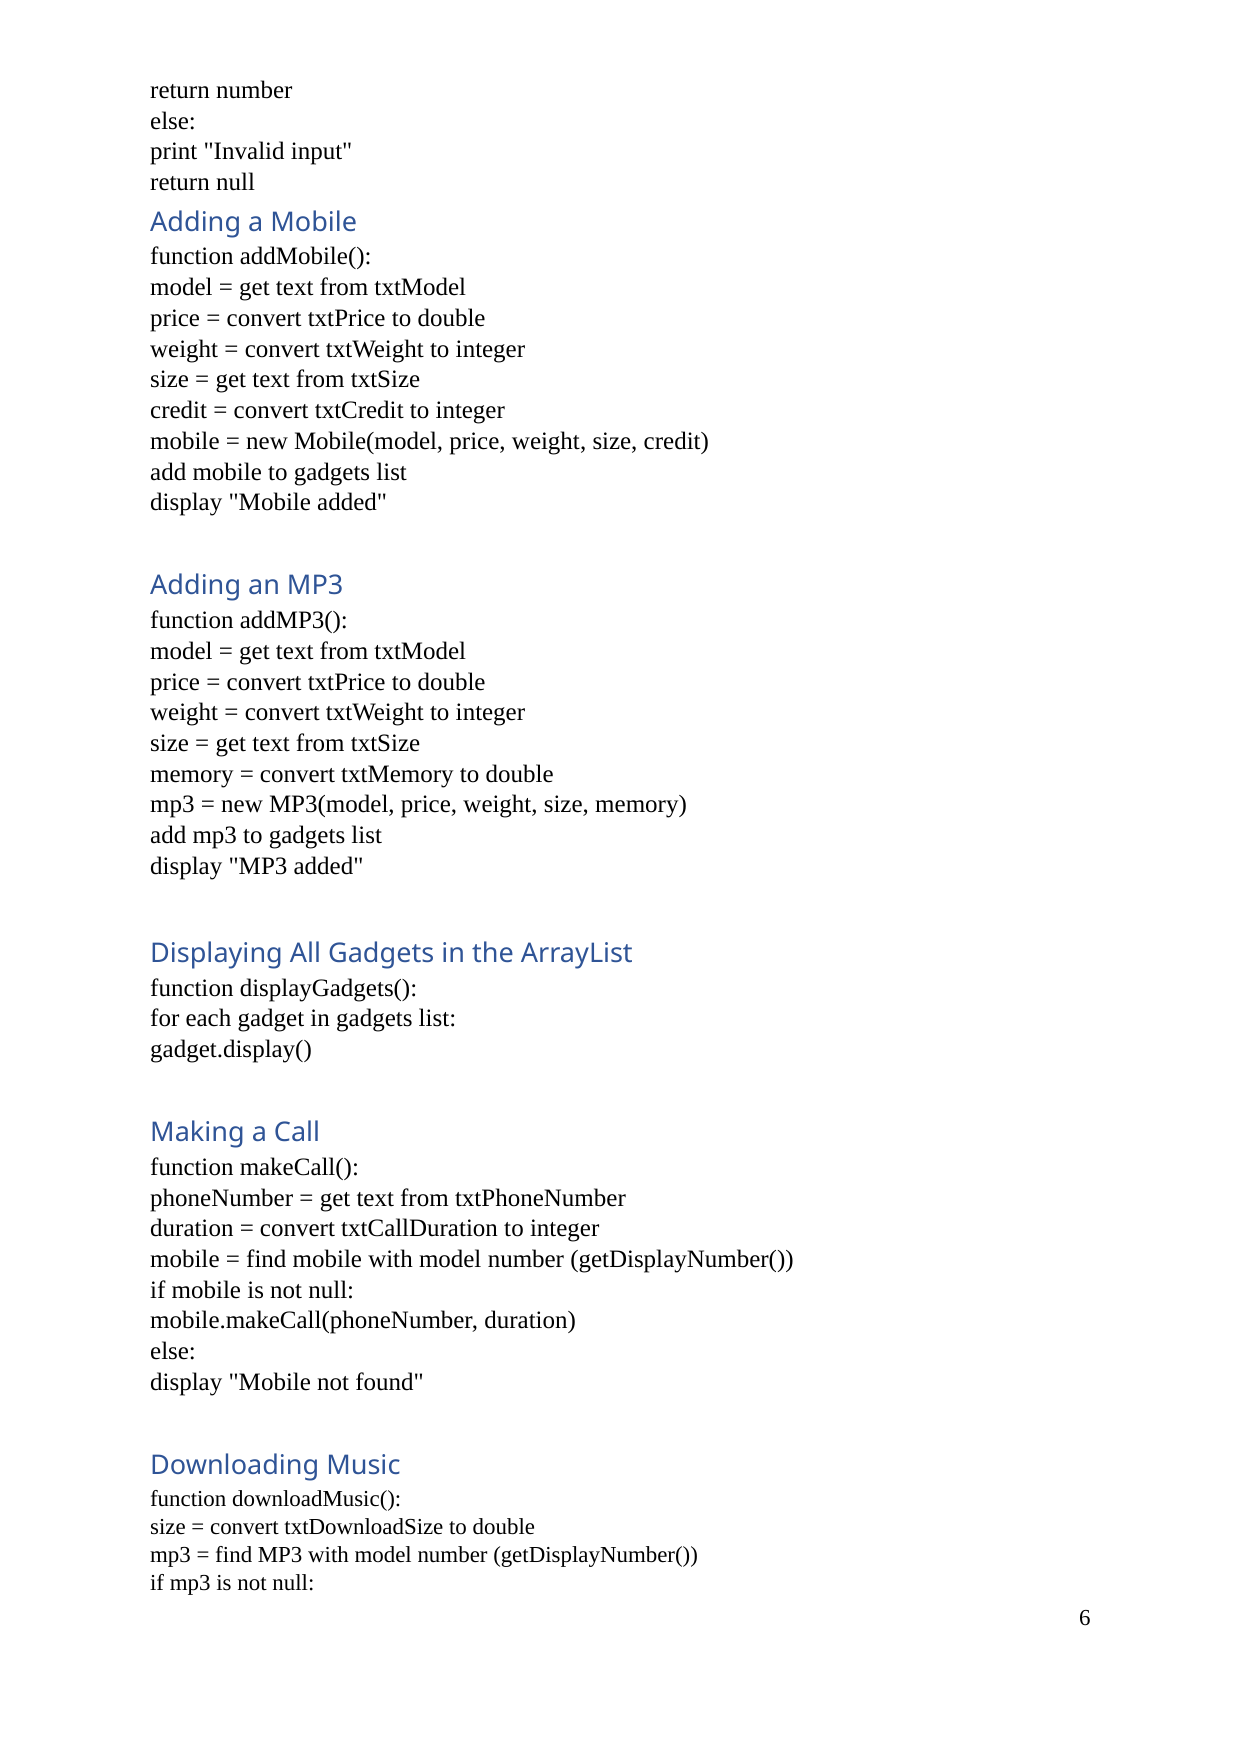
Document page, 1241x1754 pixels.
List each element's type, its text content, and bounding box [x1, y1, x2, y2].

subtitle Downloading Music [150, 1445, 1090, 1482]
text function downloadMusic(): [150, 1485, 1090, 1511]
text mobile.makeCall(phoneNumber, duration) [150, 1306, 1090, 1334]
text else: [150, 106, 1090, 134]
text return number [150, 75, 1090, 104]
text return null [150, 167, 1090, 196]
text gadget.display() [150, 1034, 1090, 1063]
text model = get text from txtModel [150, 636, 1090, 664]
text add mobile to gadgets list [150, 457, 1090, 485]
text size = convert txtDownloadSize to double [150, 1513, 1090, 1539]
text weight = convert txtWeight to integer [150, 697, 1090, 726]
text mobile = new Mobile(model, price, weight, size, credit) [150, 426, 1090, 454]
text weight = convert txtWeight to integer [150, 334, 1090, 362]
text add mp3 to gadgets list [150, 820, 1090, 849]
subtitle Displaying All Gadgets in the ArrayList [150, 933, 1090, 970]
text price = convert txtPrice to double [150, 303, 1090, 332]
text function makeCall(): [150, 1152, 1090, 1181]
text phoneNumber = get text from txtPhoneNumber [150, 1183, 1090, 1211]
text duration = convert txtCallDuration to integer [150, 1213, 1090, 1242]
text mobile = find mobile with model number (getDisplayNumber()) [150, 1244, 1090, 1273]
subtitle Making a Call [150, 1112, 1090, 1149]
text size = get text from txtSize [150, 728, 1090, 757]
text function addMP3(): [150, 605, 1090, 634]
text mp3 = new MP3(model, price, weight, size, memory) [150, 789, 1090, 818]
text print "Invalid input" [150, 136, 1090, 165]
text else: [150, 1336, 1090, 1365]
text if mobile is not null: [150, 1275, 1090, 1303]
text function displayGadgets(): [150, 973, 1090, 1001]
text credit = convert txtCredit to integer [150, 395, 1090, 424]
text size = get text from txtSize [150, 364, 1090, 393]
subtitle Adding a Mobile [150, 202, 1090, 239]
text function addMobile(): [150, 241, 1090, 270]
text if mp3 is not null: [150, 1569, 1090, 1596]
text model = get text from txtModel [150, 272, 1090, 301]
subtitle Adding an MP3 [150, 566, 1090, 603]
text price = convert txtPrice to double [150, 667, 1090, 695]
text display "MP3 added" [150, 851, 1090, 880]
text display "Mobile added" [150, 487, 1090, 516]
text for each gadget in gadgets list: [150, 1003, 1090, 1032]
text memory = convert txtMemory to double [150, 759, 1090, 787]
text mp3 = find MP3 with model number (getDisplayNumber()) [150, 1541, 1090, 1567]
text display "Mobile not found" [150, 1367, 1090, 1396]
